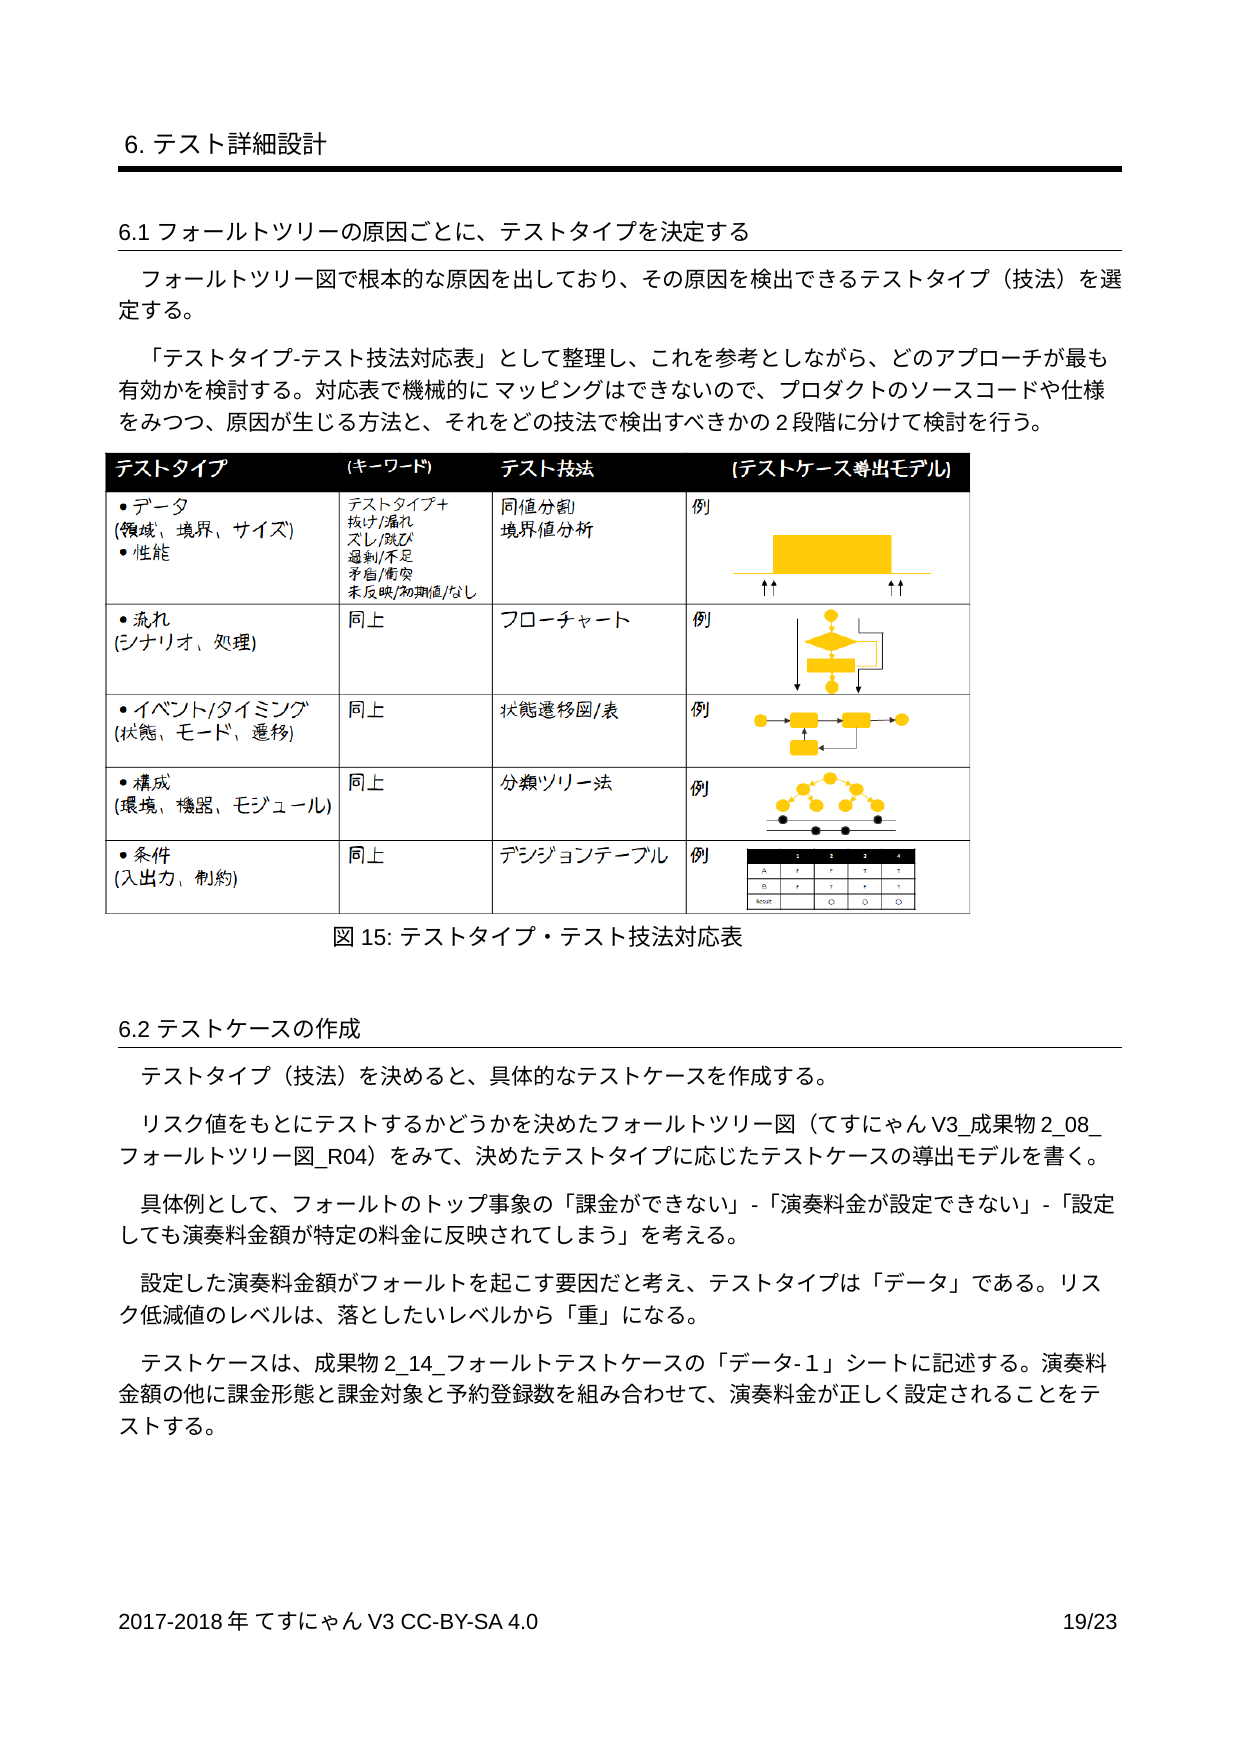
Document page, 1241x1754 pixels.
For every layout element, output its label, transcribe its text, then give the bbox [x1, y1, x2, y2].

text 図 15: テストタイプ・テスト技法対応表 [105, 914, 970, 952]
subtitle フォールトツリーの原因ごとに、テストタイプを決定する [118, 214, 1122, 250]
subtitle テストケースの作成 [118, 1011, 1122, 1047]
picture [105, 449, 971, 914]
text 「テストタイプ-テスト技法対応表」として整理し、これを参考としながら、どのアプローチが最も有効かを検討する。対応表で機械的に マッピングはできないので、プロダクトのソースコードや仕様をみつつ、原因が生じる方法と、それをどの技法で検出すべきかの2段階に分けて検討を行う。 [118, 341, 1122, 436]
text テストケースは、成果物2_14_フォールトテストケースの「データ-１」シートに記述する。演奏料金額の他に課金形態と課金対象と予約登録数を組み合わせて、演奏料金が正しく設定されることをテストする。 [118, 1346, 1122, 1441]
subtitle テスト詳細設計 [118, 118, 1122, 166]
text フォールトツリー図で根本的な原因を出しており、その原因を検出できるテストタイプ（技法）を選定する。 [118, 262, 1122, 325]
text 設定した演奏料金額がフォールトを起こす要因だと考え、テストタイプは「データ」である。リスク低減値のレベルは、落としたいレベルから「重」になる。 [118, 1266, 1122, 1329]
text 具体例として、フォールトのトップ事象の「課金ができない」-「演奏料金が設定できない」-「設定しても演奏料金額が特定の料金に反映されてしまう」を考える。 [118, 1187, 1122, 1250]
text テストタイプ（技法）を決めると、具体的なテストケースを作成する。 [118, 1059, 1122, 1091]
text リスク値をもとにテストするかどうかを決めたフォールトツリー図（てすにゃんV3_成果物2_08_フォールトツリー図_R04）をみて、決めたテストタイプに応じたテストケースの導出モデルを書く。 [118, 1107, 1122, 1170]
